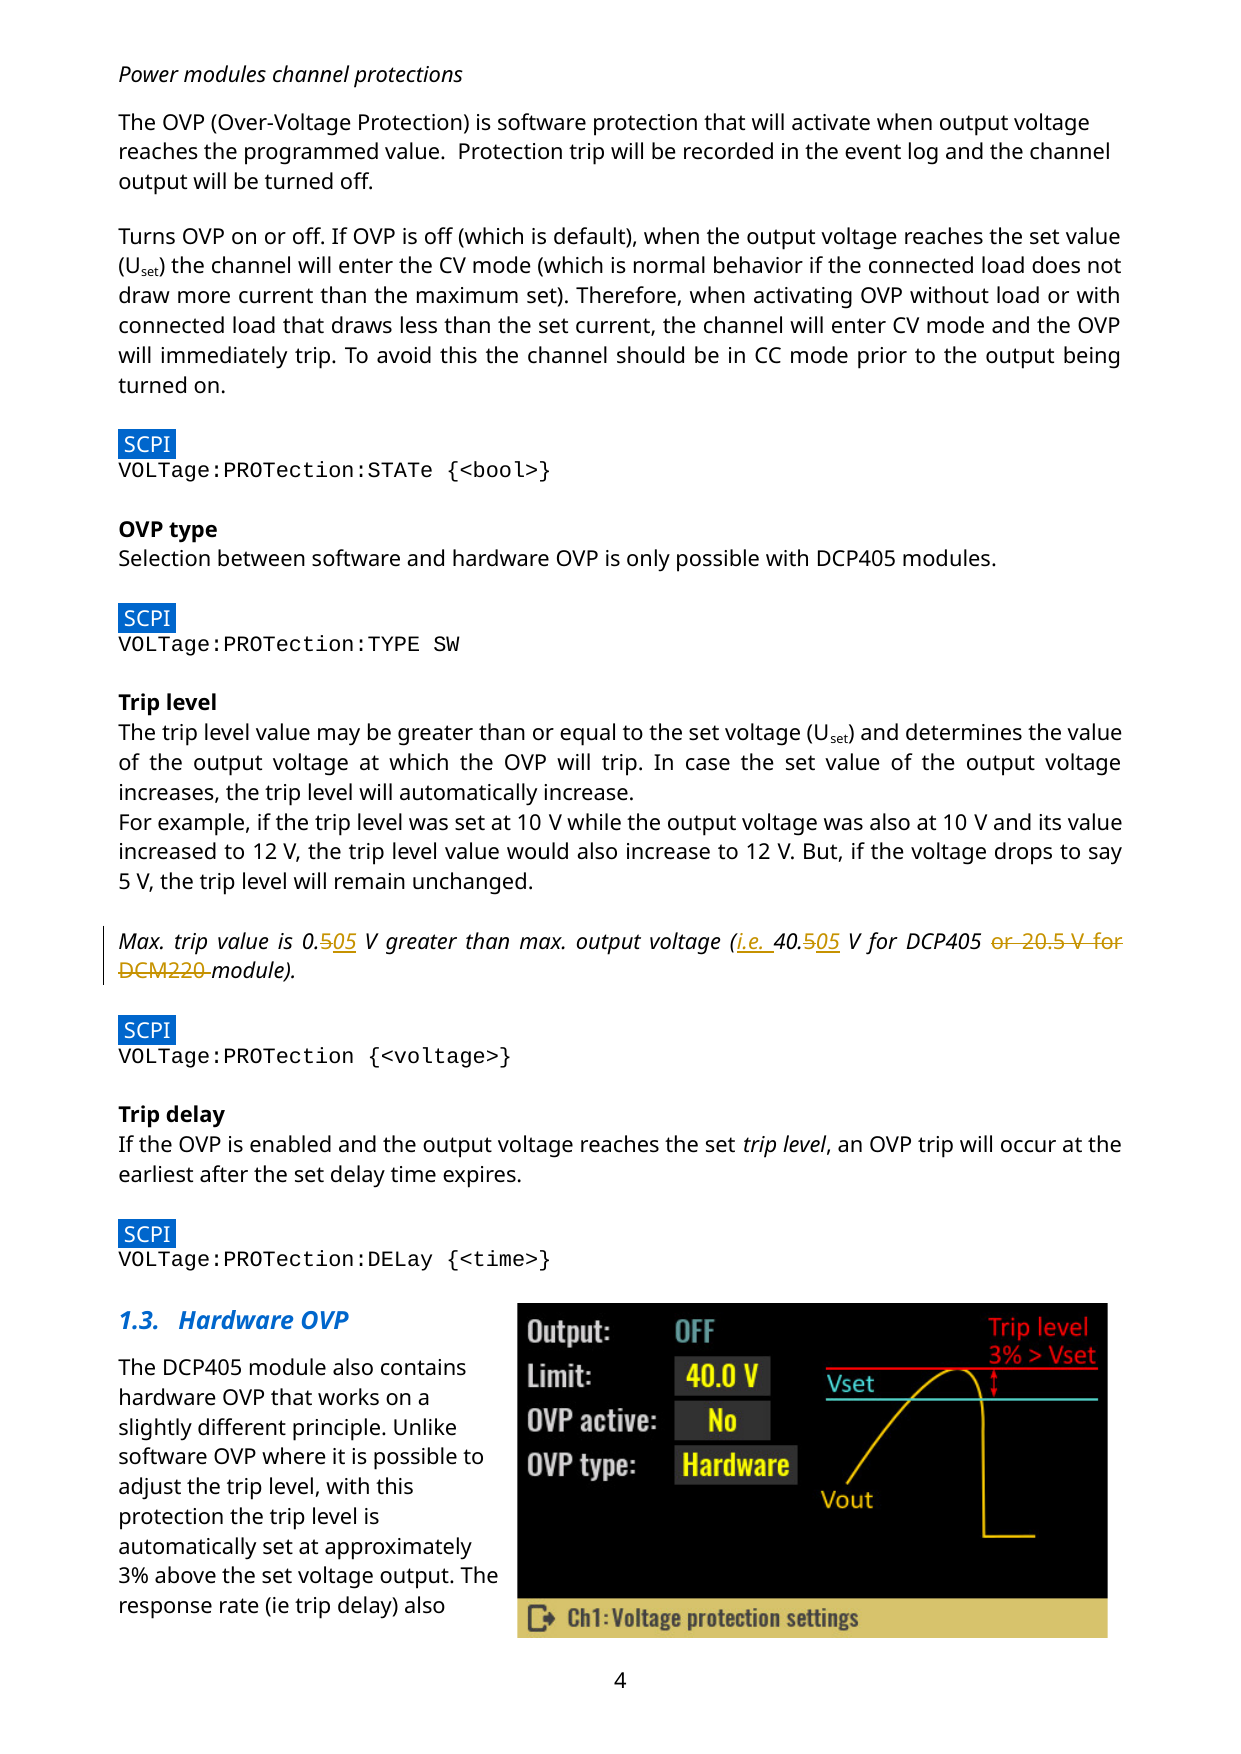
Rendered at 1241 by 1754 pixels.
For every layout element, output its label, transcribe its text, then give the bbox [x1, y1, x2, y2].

table_header Hardware OVP The DCP405 module also contains hardware OVP that works on a slightly different principle. Unlike software OVP where it is possible to adjust the trip level, with this protection the trip level is automatically set at approximately 3% above the set voltage output. The response rate (ie trip delay) also [118, 1303, 502, 1637]
table_header [1108, 1303, 1123, 1637]
table_header [502, 1303, 517, 1637]
table_cell The OVP (Over-Voltage Protection) is software protection that will activate when output voltage reaches the programmed value. Protection trip will be recorded in the event log and the channel output will be turned off. Turns OVP on or off. If OVP is off (which is default), when the output voltage reaches the set value (Uset) the channel will enter the CV mode (which is normal behavior if the connected load does not draw more current than the maximum set). Therefore, when activating OVP without load or with connected load that draws less than the set current, the channel will enter CV mode and the OVP will immediately trip. To avoid this the channel should be in CC mode prior to the output being turned on. SCPI VOLTage:PROTection:STATe {<bool>} OVP type Selection between software and hardware OVP is only possible with DCP405 modules. SCPI VOLTage:PROTection:TYPE SW Trip level The trip level value may be greater than or equal to the set voltage (Uset) and determines the value of the output voltage at which the OVP will trip. In case the set value of the output voltage increases, the trip level will automatically increase. For example, if the trip level was set at 10 V while the output voltage was also at 10 V and its value increased to 12 V, the trip level value would also increase to 12 V. But, if the voltage drops to say 5 V, the trip level will remain unchanged. Max. trip value is 0.05 V greater than max. output voltage (i.e. 40.05 V for DCP405 module). SCPI VOLTage:PROTection {<voltage>} Trip delay If the OVP is enabled and the output voltage reaches the set trip level, an OVP trip will occur at the earliest after the set delay time expires. SCPI VOLTage:PROTection:DELay {<time>} [118, 107, 1123, 1273]
picture [517, 1303, 1108, 1638]
